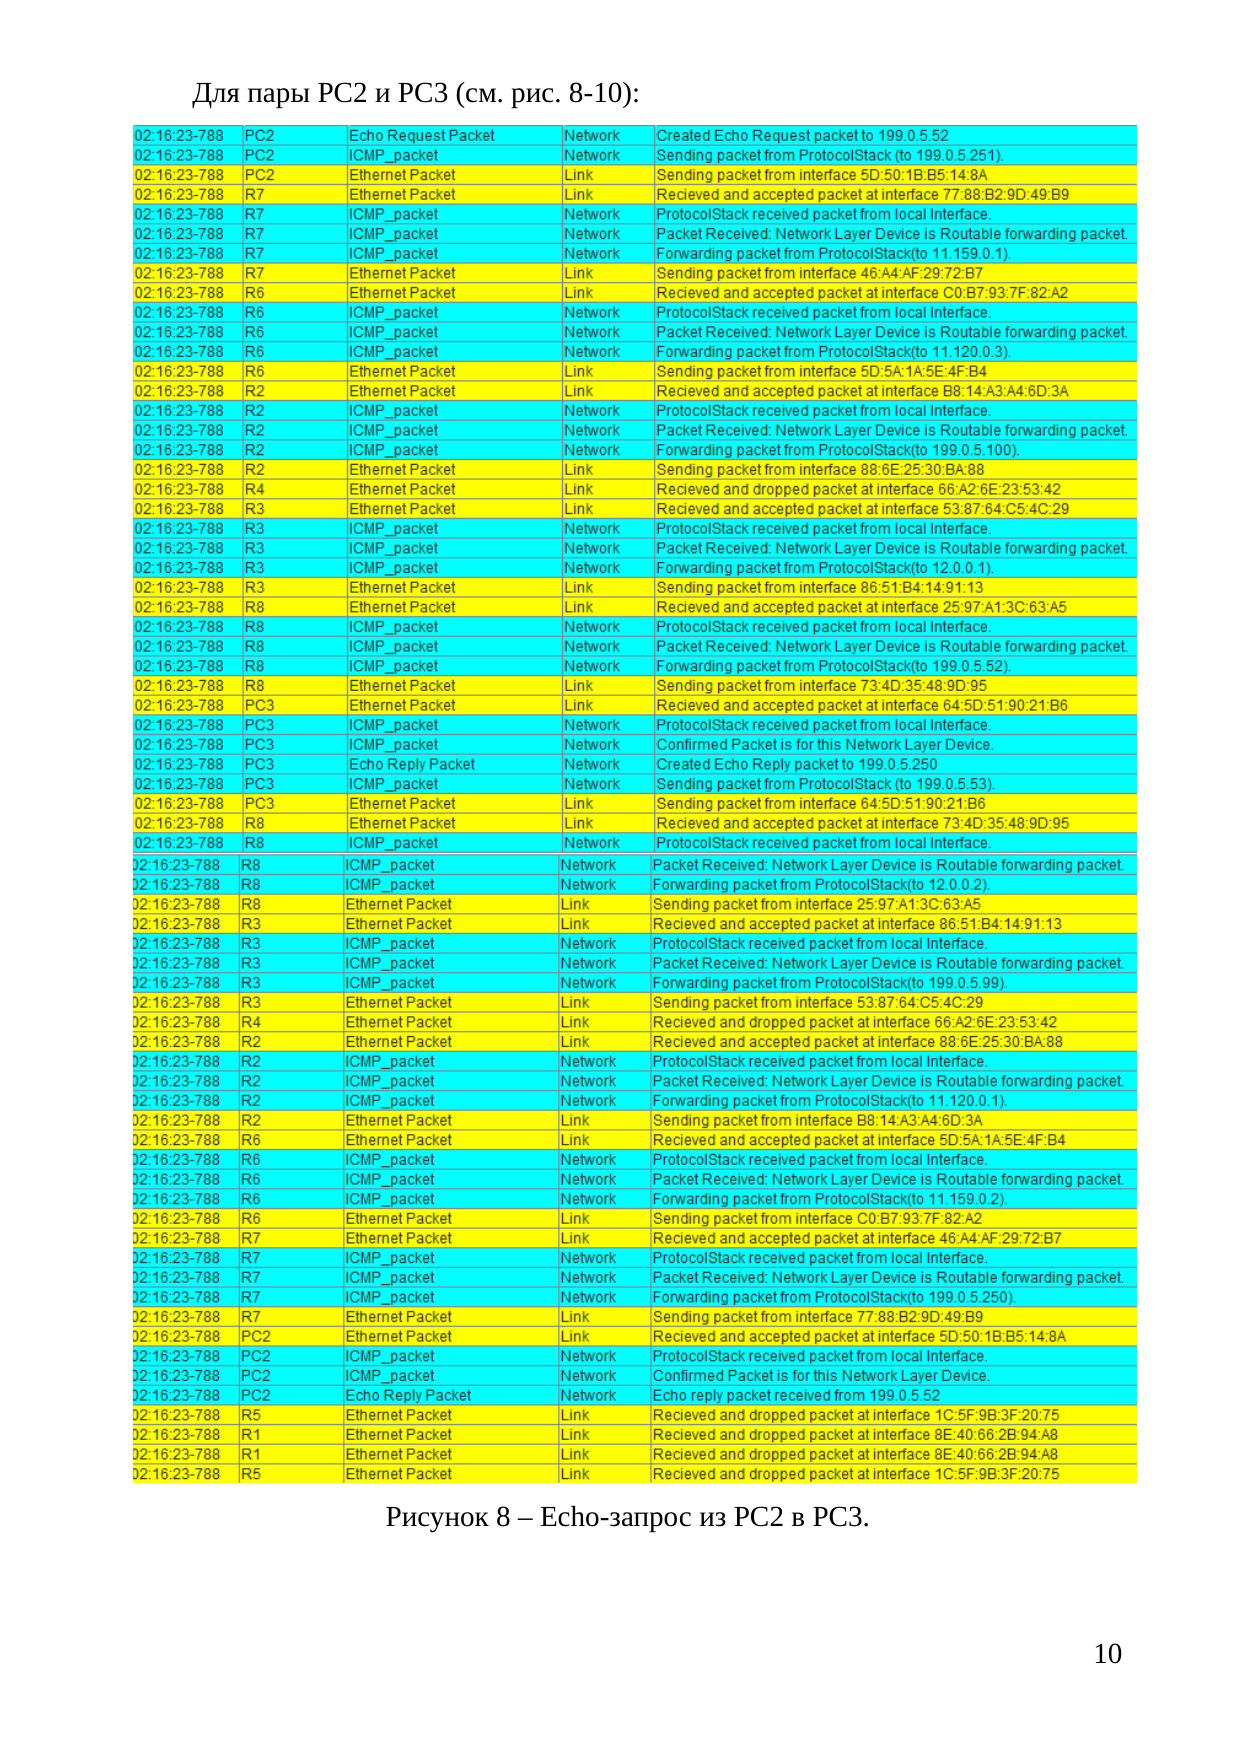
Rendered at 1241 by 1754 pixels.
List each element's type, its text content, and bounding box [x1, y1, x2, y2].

text Рисунок 8 – Echo-запрос из PC2 в PC3. [133, 1499, 1122, 1533]
text Для пары PC2 и PC3 (см. рис. 8-10): [133, 75, 1122, 108]
